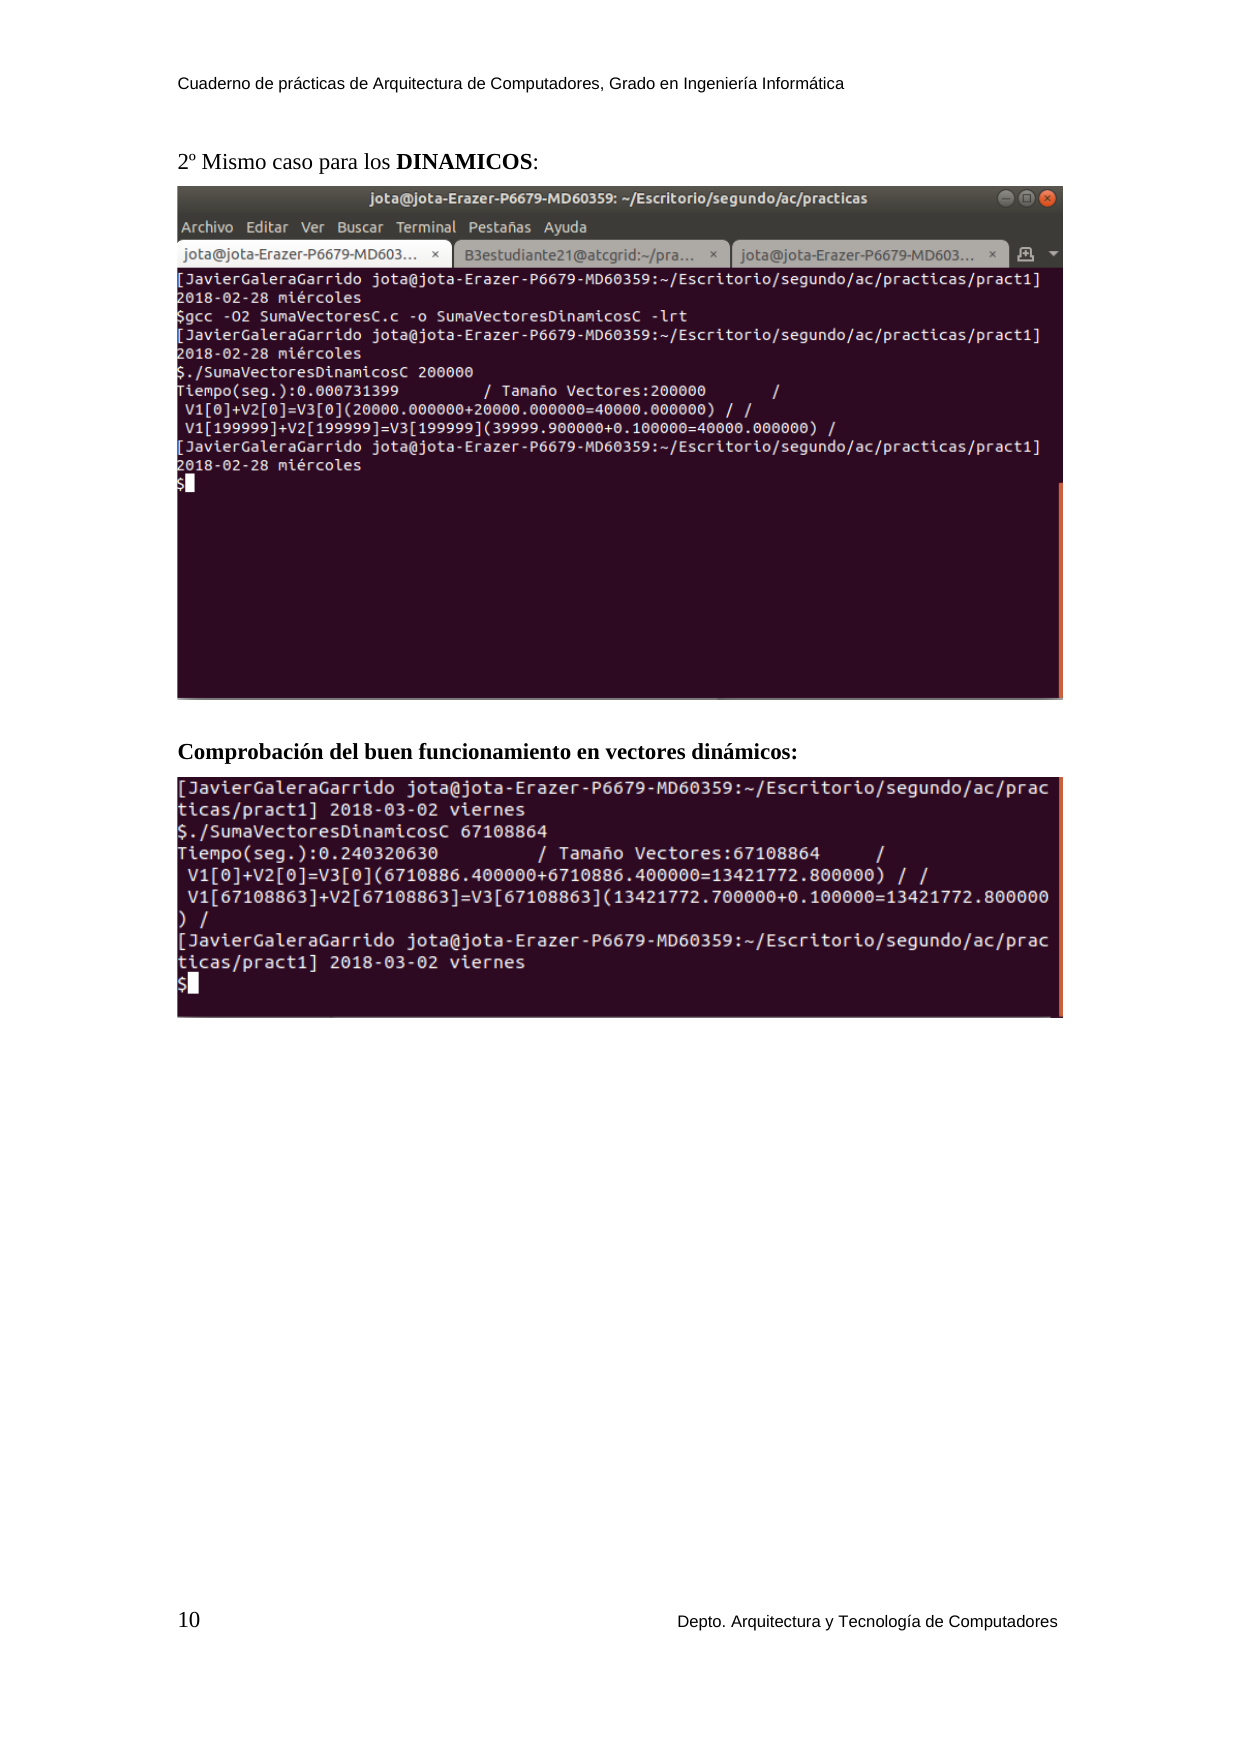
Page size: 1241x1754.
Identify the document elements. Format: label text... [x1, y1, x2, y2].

list Comprobación del buen funcionamiento en vectores dinámicos: [177, 738, 1063, 765]
picture [177, 777, 1063, 1018]
list 2º Mismo caso para los DINAMICOS: [177, 148, 1063, 174]
picture [177, 186, 1063, 700]
